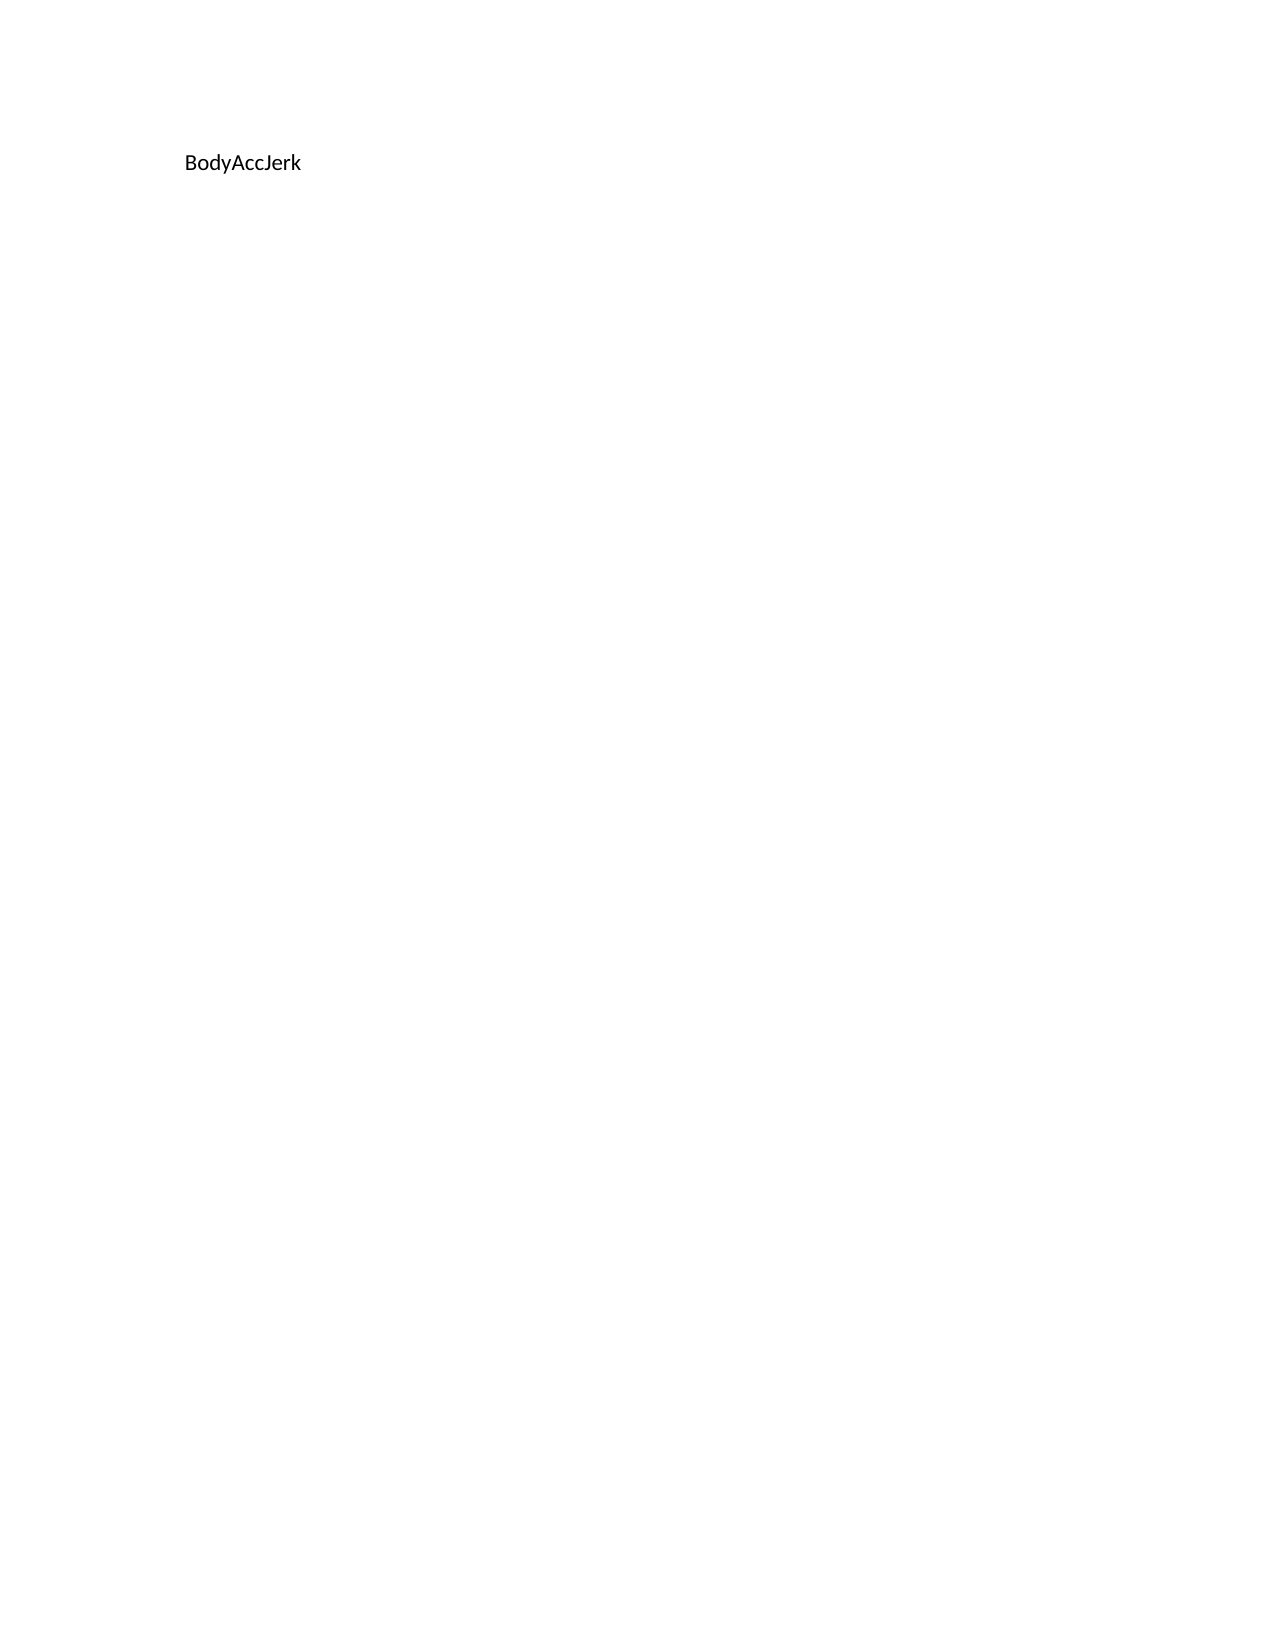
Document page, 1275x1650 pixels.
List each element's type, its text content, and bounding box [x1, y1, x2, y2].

table_cell BodyAccJerk [177, 148, 1098, 176]
